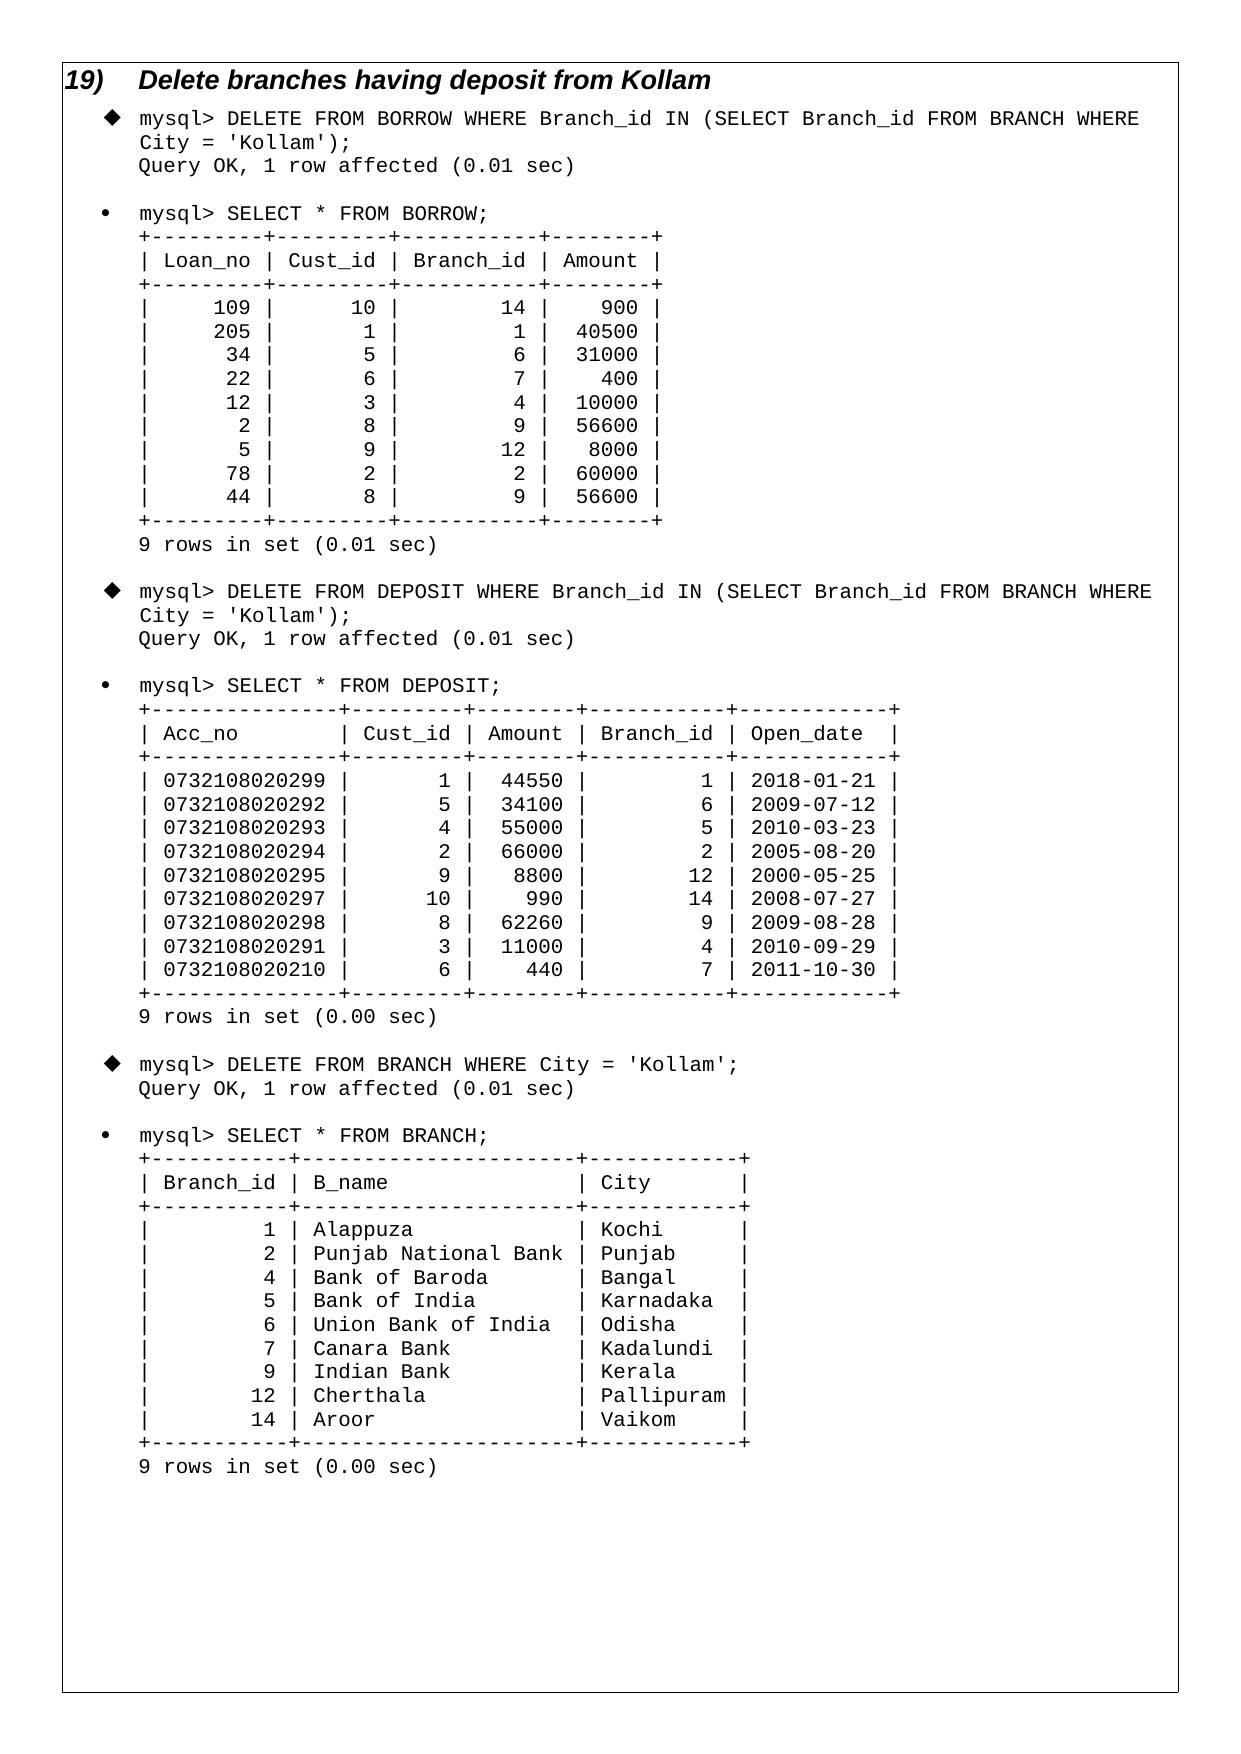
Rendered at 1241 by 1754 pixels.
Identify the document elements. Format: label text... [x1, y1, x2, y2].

text | 205 | 1 | 1 | 40500 | [138, 321, 1176, 344]
list mysql> SELECT * FROM DEPOSIT; [102, 676, 1176, 699]
text | 0732108020294 | 2 | 66000 | 2 | 2005-08-20 | [138, 841, 1176, 865]
text 9 rows in set (0.00 sec) [138, 1456, 1176, 1479]
text +---------------+---------+--------+-----------+------------+ [138, 699, 1176, 723]
text | 7 | Canara Bank | Kadalundi | [138, 1338, 1176, 1361]
text +---------+---------+-----------+--------+ [138, 226, 1176, 250]
text Query OK, 1 row affected (0.01 sec) [138, 628, 1176, 652]
text | 109 | 10 | 14 | 900 | [138, 297, 1176, 321]
list mysql> DELETE FROM BRANCH WHERE City = 'Kollam'; [102, 1054, 1176, 1077]
text 9 rows in set (0.00 sec) [138, 1007, 1176, 1030]
text | 2 | 8 | 9 | 56600 | [138, 415, 1176, 439]
text | Branch_id | B_name | City | [138, 1172, 1176, 1196]
text | 0732108020292 | 5 | 34100 | 6 | 2009-07-12 | [138, 794, 1176, 817]
text | 44 | 8 | 9 | 56600 | [138, 486, 1176, 510]
text | 0732108020293 | 4 | 55000 | 5 | 2010-03-23 | [138, 817, 1176, 841]
text | 0732108020295 | 9 | 8800 | 12 | 2000-05-25 | [138, 865, 1176, 888]
text | 4 | Bank of Baroda | Bangal | [138, 1267, 1176, 1290]
text | 0732108020210 | 6 | 440 | 7 | 2011-10-30 | [138, 959, 1176, 983]
text Query OK, 1 row affected (0.01 sec) [138, 1077, 1176, 1101]
text 9 rows in set (0.01 sec) [138, 534, 1176, 557]
subtitle Delete branches having deposit from Kollam [64, 64, 1176, 96]
text Query OK, 1 row affected (0.01 sec) [138, 155, 1176, 179]
text | 0732108020297 | 10 | 990 | 14 | 2008-07-27 | [138, 888, 1176, 912]
text +---------+---------+-----------+--------+ [138, 510, 1176, 534]
text +-----------+----------------------+------------+ [138, 1432, 1176, 1456]
text | 0732108020291 | 3 | 11000 | 4 | 2010-09-29 | [138, 936, 1176, 959]
text +---------+---------+-----------+--------+ [138, 273, 1176, 297]
text | 5 | 9 | 12 | 8000 | [138, 439, 1176, 463]
text | 12 | Cherthala | Pallipuram | [138, 1385, 1176, 1408]
list mysql> DELETE FROM BORROW WHERE Branch_id IN (SELECT Branch_id FROM BRANCH WHERE City = 'Kollam'); [102, 108, 1176, 155]
list mysql> SELECT * FROM BRANCH; [102, 1125, 1176, 1148]
text | 22 | 6 | 7 | 400 | [138, 368, 1176, 392]
text | 14 | Aroor | Vaikom | [138, 1408, 1176, 1432]
text | 12 | 3 | 4 | 10000 | [138, 392, 1176, 415]
text | 1 | Alappuza | Kochi | [138, 1219, 1176, 1243]
text | 78 | 2 | 2 | 60000 | [138, 463, 1176, 486]
text | 0732108020298 | 8 | 62260 | 9 | 2009-08-28 | [138, 912, 1176, 936]
text | 6 | Union Bank of India | Odisha | [138, 1314, 1176, 1338]
text | Acc_no | Cust_id | Amount | Branch_id | Open_date | [138, 723, 1176, 746]
list mysql> DELETE FROM DEPOSIT WHERE Branch_id IN (SELECT Branch_id FROM BRANCH WHERE City = 'Kollam'); [102, 581, 1176, 628]
text +---------------+---------+--------+-----------+------------+ [138, 983, 1176, 1007]
text | 34 | 5 | 6 | 31000 | [138, 344, 1176, 368]
text +---------------+---------+--------+-----------+------------+ [138, 746, 1176, 770]
text | 9 | Indian Bank | Kerala | [138, 1361, 1176, 1385]
text | 0732108020299 | 1 | 44550 | 1 | 2018-01-21 | [138, 770, 1176, 794]
list mysql> SELECT * FROM BORROW; [102, 203, 1176, 226]
text +-----------+----------------------+------------+ [138, 1148, 1176, 1172]
text | 2 | Punjab National Bank | Punjab | [138, 1243, 1176, 1267]
text | Loan_no | Cust_id | Branch_id | Amount | [138, 250, 1176, 273]
text | 5 | Bank of India | Karnadaka | [138, 1290, 1176, 1314]
text +-----------+----------------------+------------+ [138, 1196, 1176, 1219]
